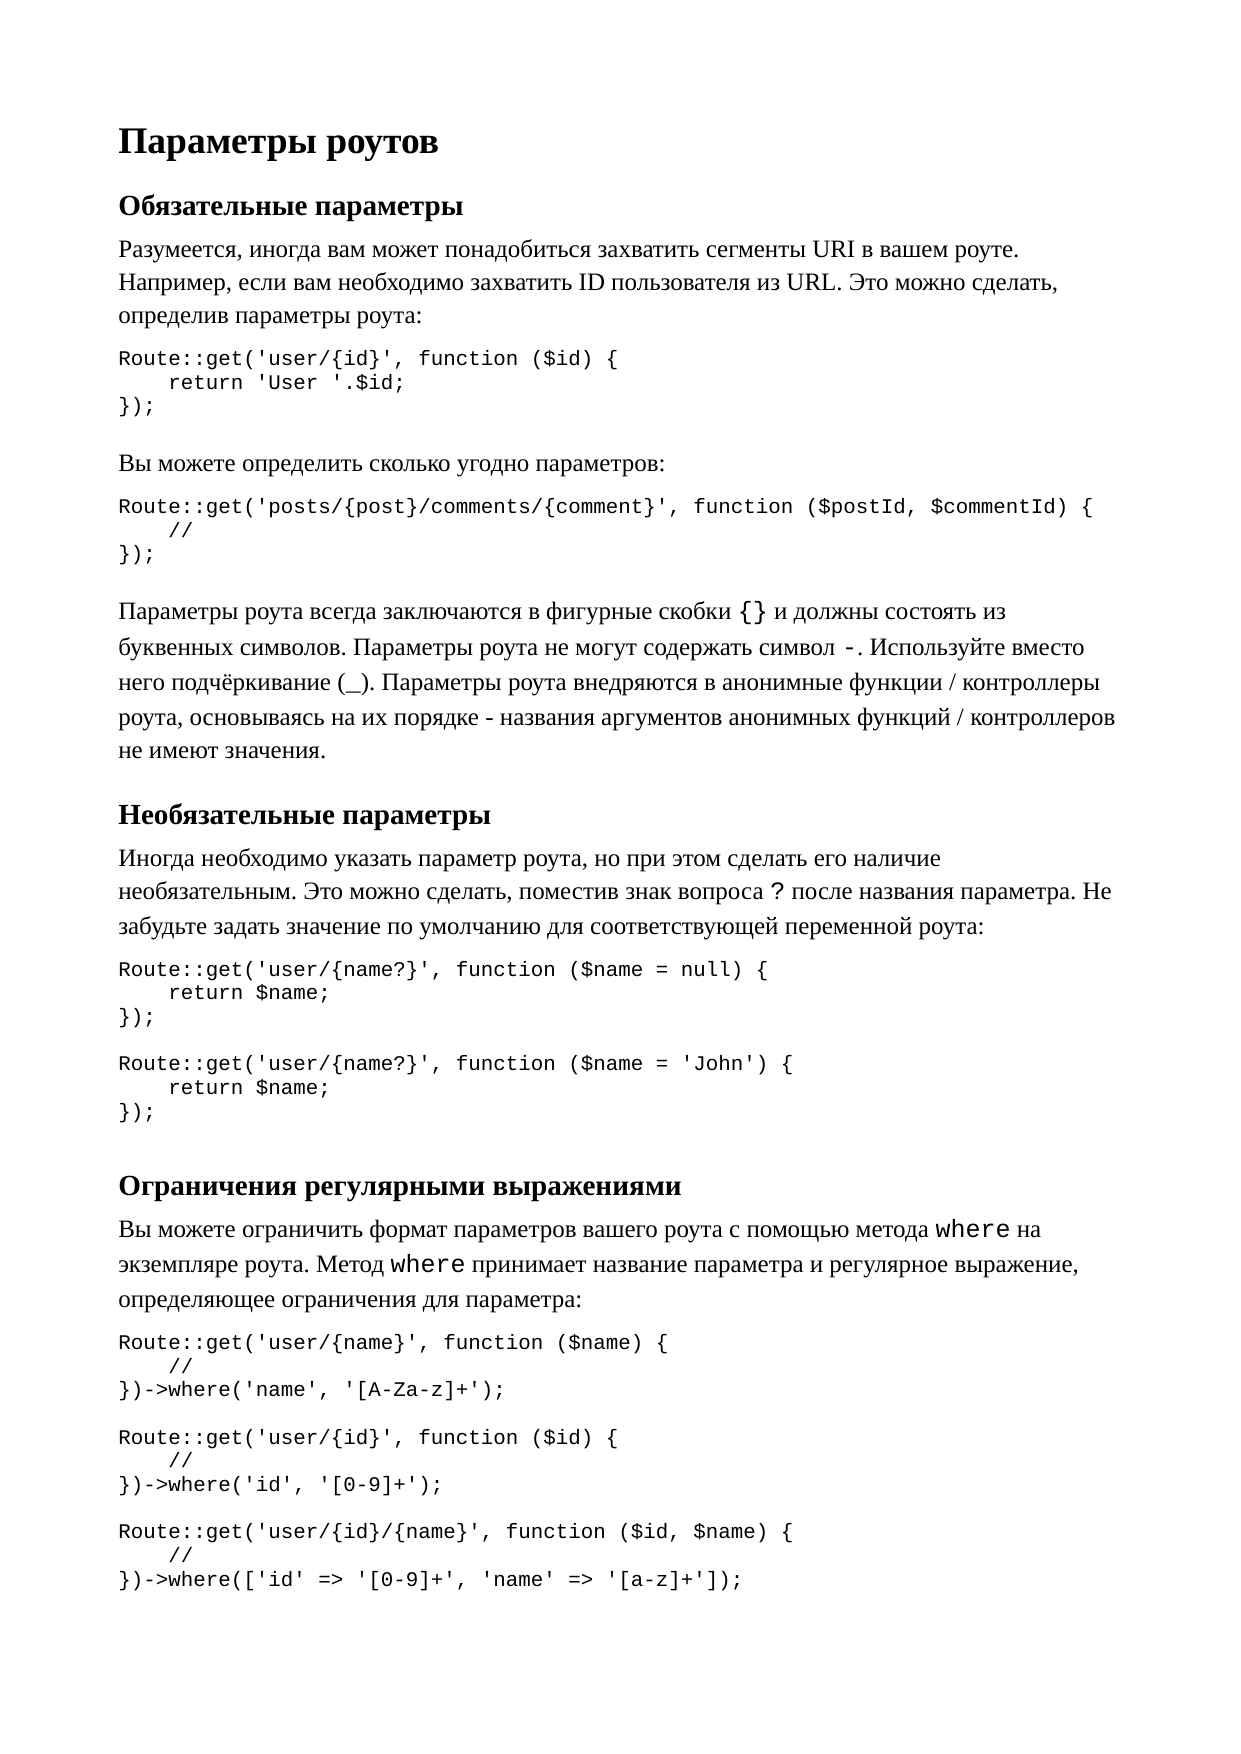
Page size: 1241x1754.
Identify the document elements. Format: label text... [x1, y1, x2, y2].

text }); [118, 1101, 1122, 1124]
text Иногда необходимо указать параметр роута, но при этом сделать его наличие необязательным. Это можно сделать, поместив знак вопроса ? после названия параметра. Не забудьте задать значение по умолчанию для соответствующей переменной роута: [118, 843, 1122, 940]
text Route::get('user/{name?}', function ($name = 'John') { [118, 1053, 1122, 1077]
subtitle Необязательные параметры [118, 797, 1122, 831]
text Route::get('user/{id}', function ($id) { [118, 348, 1122, 372]
text // [118, 1545, 1122, 1569]
text }); [118, 543, 1122, 567]
text })->where(['id' => '[0-9]+', 'name' => '[a-z]+']); [118, 1569, 1122, 1592]
text Route::get('user/{name?}', function ($name = null) { [118, 959, 1122, 982]
text // [118, 1356, 1122, 1379]
text Вы можете определить сколько угодно параметров: [118, 448, 1122, 477]
text // [118, 520, 1122, 543]
text return 'User '.$id; [118, 372, 1122, 395]
text return $name; [118, 1077, 1122, 1101]
text Разумеется, иногда вам может понадобиться захватить сегменты URI в вашем роуте. Например, если вам необходимо захватить ID пользователя из URL. Это можно сделать, определив параметры роута: [118, 234, 1122, 329]
subtitle Параметры роутов [118, 118, 1122, 161]
text return $name; [118, 982, 1122, 1006]
text Route::get('posts/{post}/comments/{comment}', function ($postId, $commentId) { [118, 496, 1122, 520]
text })->where('name', '[A-Za-z]+'); [118, 1379, 1122, 1403]
subtitle Обязательные параметры [118, 188, 1122, 222]
text Параметры роута всегда заключаются в фигурные скобки {} и должны состоять из буквенных символов. Параметры роута не могут содержать символ -. Используйте вместо него подчёркивание (_). Параметры роута внедряются в анонимные функции / контроллеры роута, основываясь на их порядке - названия аргументов анонимных функций / контроллеров не имеют значения. [118, 596, 1122, 763]
text Route::get('user/{id}/{name}', function ($id, $name) { [118, 1521, 1122, 1545]
text Route::get('user/{name}', function ($name) { [118, 1332, 1122, 1356]
text }); [118, 395, 1122, 419]
text })->where('id', '[0-9]+'); [118, 1474, 1122, 1498]
text // [118, 1450, 1122, 1474]
text Route::get('user/{id}', function ($id) { [118, 1427, 1122, 1450]
subtitle Ограничения регулярными выражениями [118, 1168, 1122, 1202]
text }); [118, 1006, 1122, 1030]
text Вы можете ограничить формат параметров вашего роута с помощью метода where на экземпляре роута. Метод where принимает название параметра и регулярное выражение, определяющее ограничения для параметра: [118, 1214, 1122, 1313]
